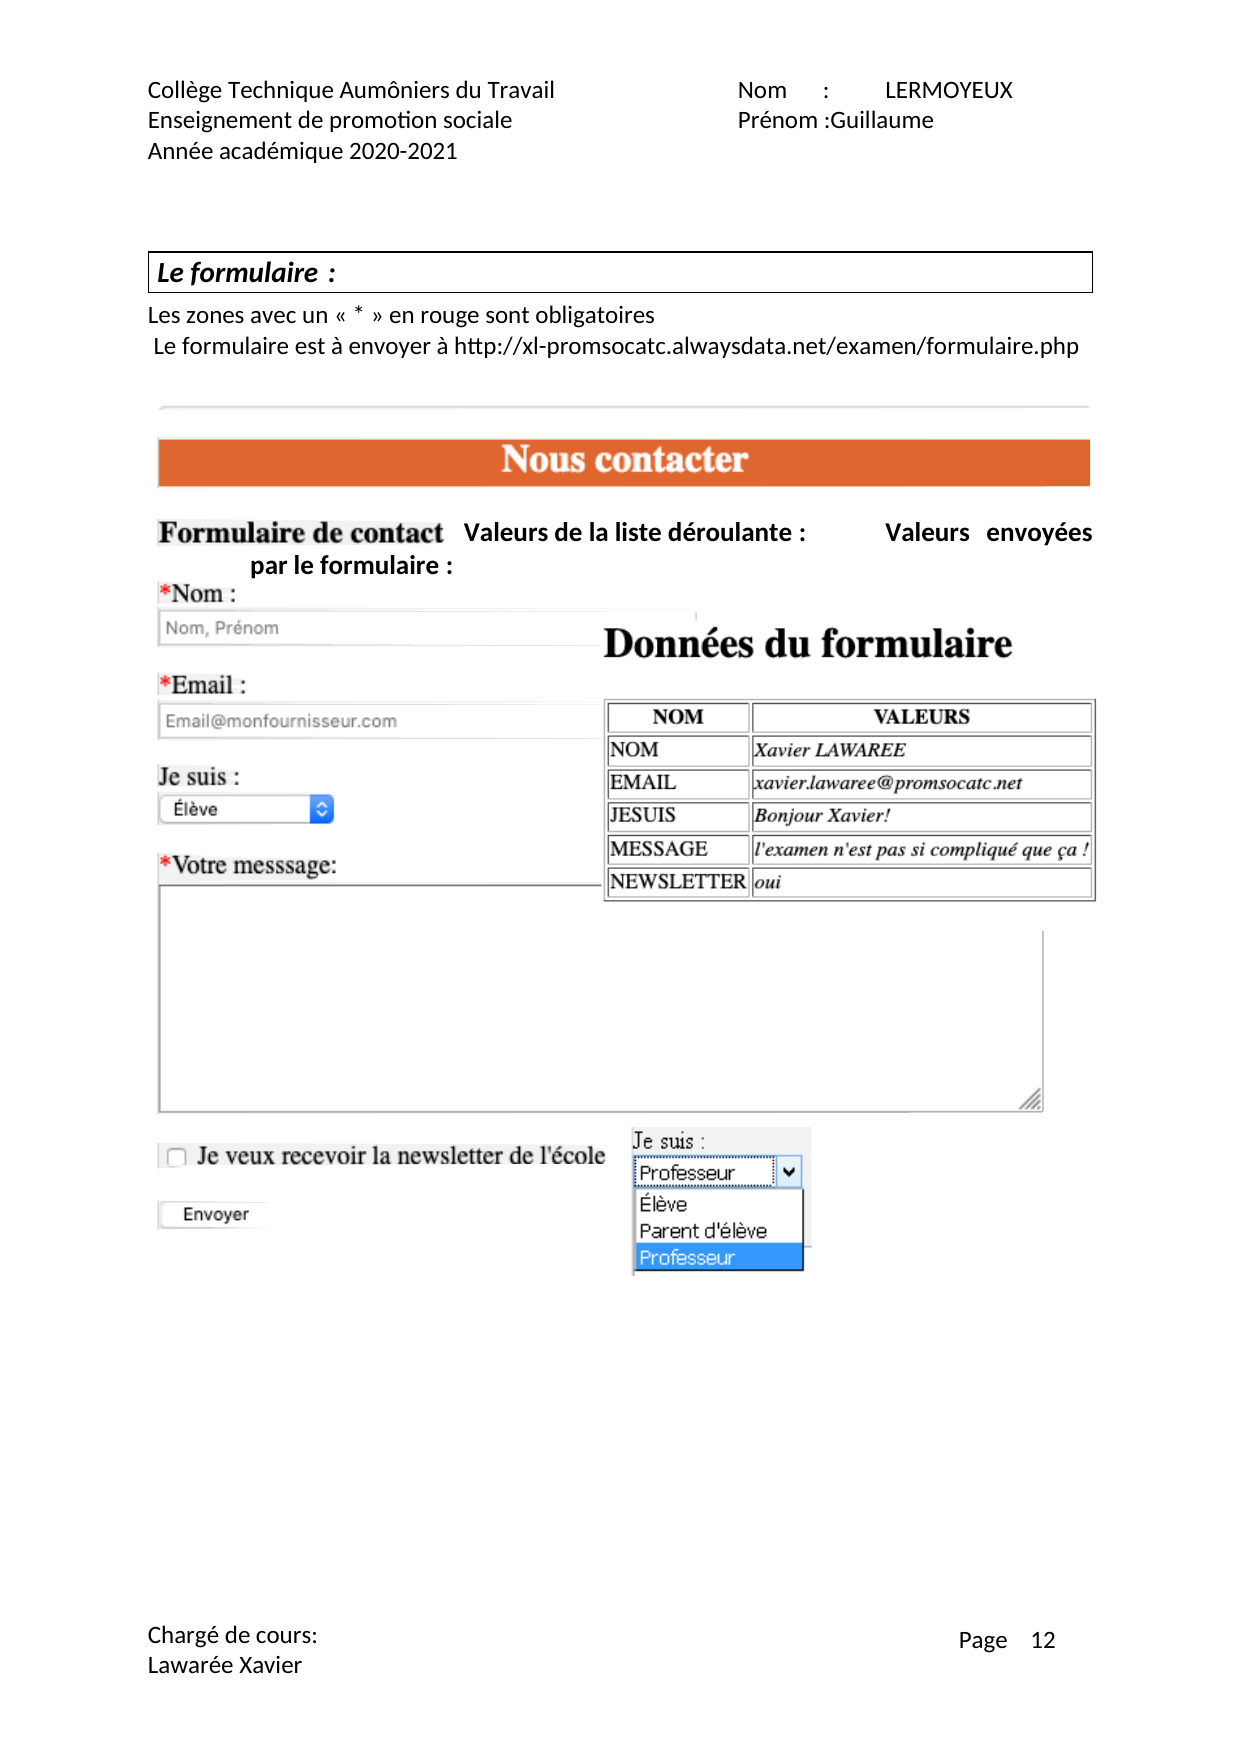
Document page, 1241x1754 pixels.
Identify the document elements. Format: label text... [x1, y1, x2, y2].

text Les zones avec un « * » en rouge sont obligatoires [148, 299, 1093, 330]
subtitle [148, 416, 157, 581]
picture [157, 405, 1141, 1264]
picture [693, 1157, 881, 1306]
subtitle Valeurs de la liste déroulante : Valeurs envoyées par le formulaire : [158, 493, 1093, 581]
subtitle [158, 416, 1093, 440]
subtitle Le formulaire : [149, 253, 1092, 292]
text Le formulaire est à envoyer à http://xl-promsocatc.alwaysdata.net/examen/formulaire.php [148, 330, 1093, 361]
